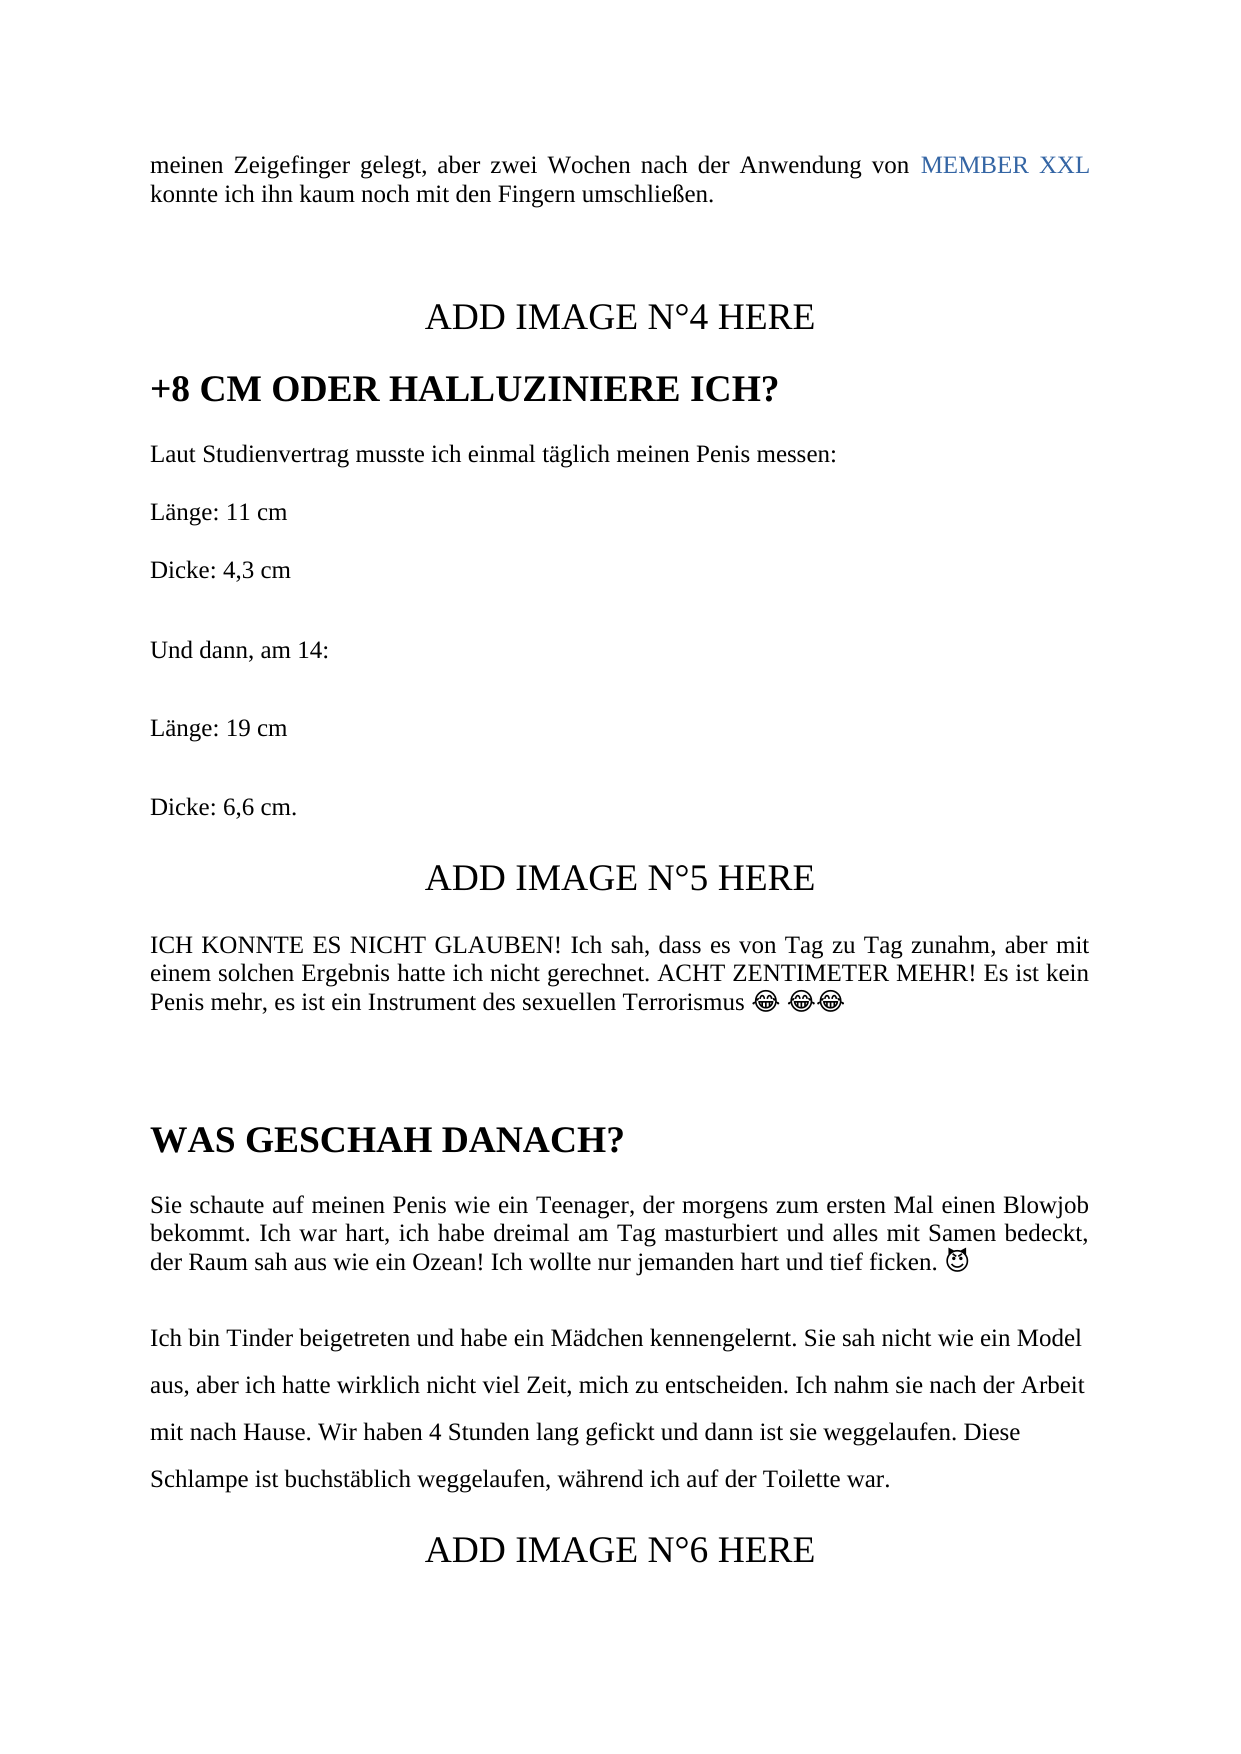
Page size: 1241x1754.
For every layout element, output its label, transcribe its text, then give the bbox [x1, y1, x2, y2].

text WAS GESCHAH DANACH? [150, 1117, 1090, 1161]
text +8 CM ODER HALLUZINIERE ICH? [150, 367, 1090, 410]
text Sie schaute auf meinen Penis wie ein Teenager, der morgens zum ersten Mal einen Blowjob bekommt. Ich war hart, ich habe dreimal am Tag masturbiert und alles mit Samen bedeckt, der Raum sah aus wie ein Ozean! Ich wollte nur jemanden hart und tief ficken. 😈 [150, 1190, 1090, 1276]
text ICH KONNTE ES NICHT GLAUBEN! Ich sah, dass es von Tag zu Tag zunahm, aber mit einem solchen Ergebnis hatte ich nicht gerechnet. ACHT ZENTIMETER MEHR! Es ist kein Penis mehr, es ist ein Instrument des sexuellen Terrorismus 😂 😂😂 [150, 930, 1090, 1016]
text ADD IMAGE N°5 HERE [150, 852, 1090, 898]
text Laut Studienvertrag musste ich einmal täglich meinen Penis messen: [150, 439, 1090, 468]
text ADD IMAGE N°6 HERE [150, 1524, 1090, 1571]
subtitle ADD IMAGE N°4 HERE [150, 294, 1090, 338]
text Dicke: 4,3 cm [150, 555, 1090, 584]
text Länge: 11 cm [150, 497, 1090, 526]
text Länge: 19 cm [150, 695, 1090, 742]
text Dicke: 6,6 cm. [150, 773, 1090, 820]
text meinen Zeigefinger gelegt, aber zwei Wochen nach der Anwendung von MEMBER XXL konnte ich ihn kaum noch mit den Fingern umschließen. [150, 150, 1090, 207]
text Und dann, am 14: [150, 617, 1090, 664]
text Ich bin Tinder beigetreten und habe ein Mädchen kennengelernt. Sie sah nicht wie ein Model aus, aber ich hatte wirklich nicht viel Zeit, mich zu entscheiden. Ich nahm sie nach der Arbeit mit nach Hause. Wir haben 4 Stunden lang gefickt und dann ist sie weggelaufen. Diese Schlampe ist buchstäblich weggelaufen, während ich auf der Toilette war. [150, 1305, 1090, 1493]
